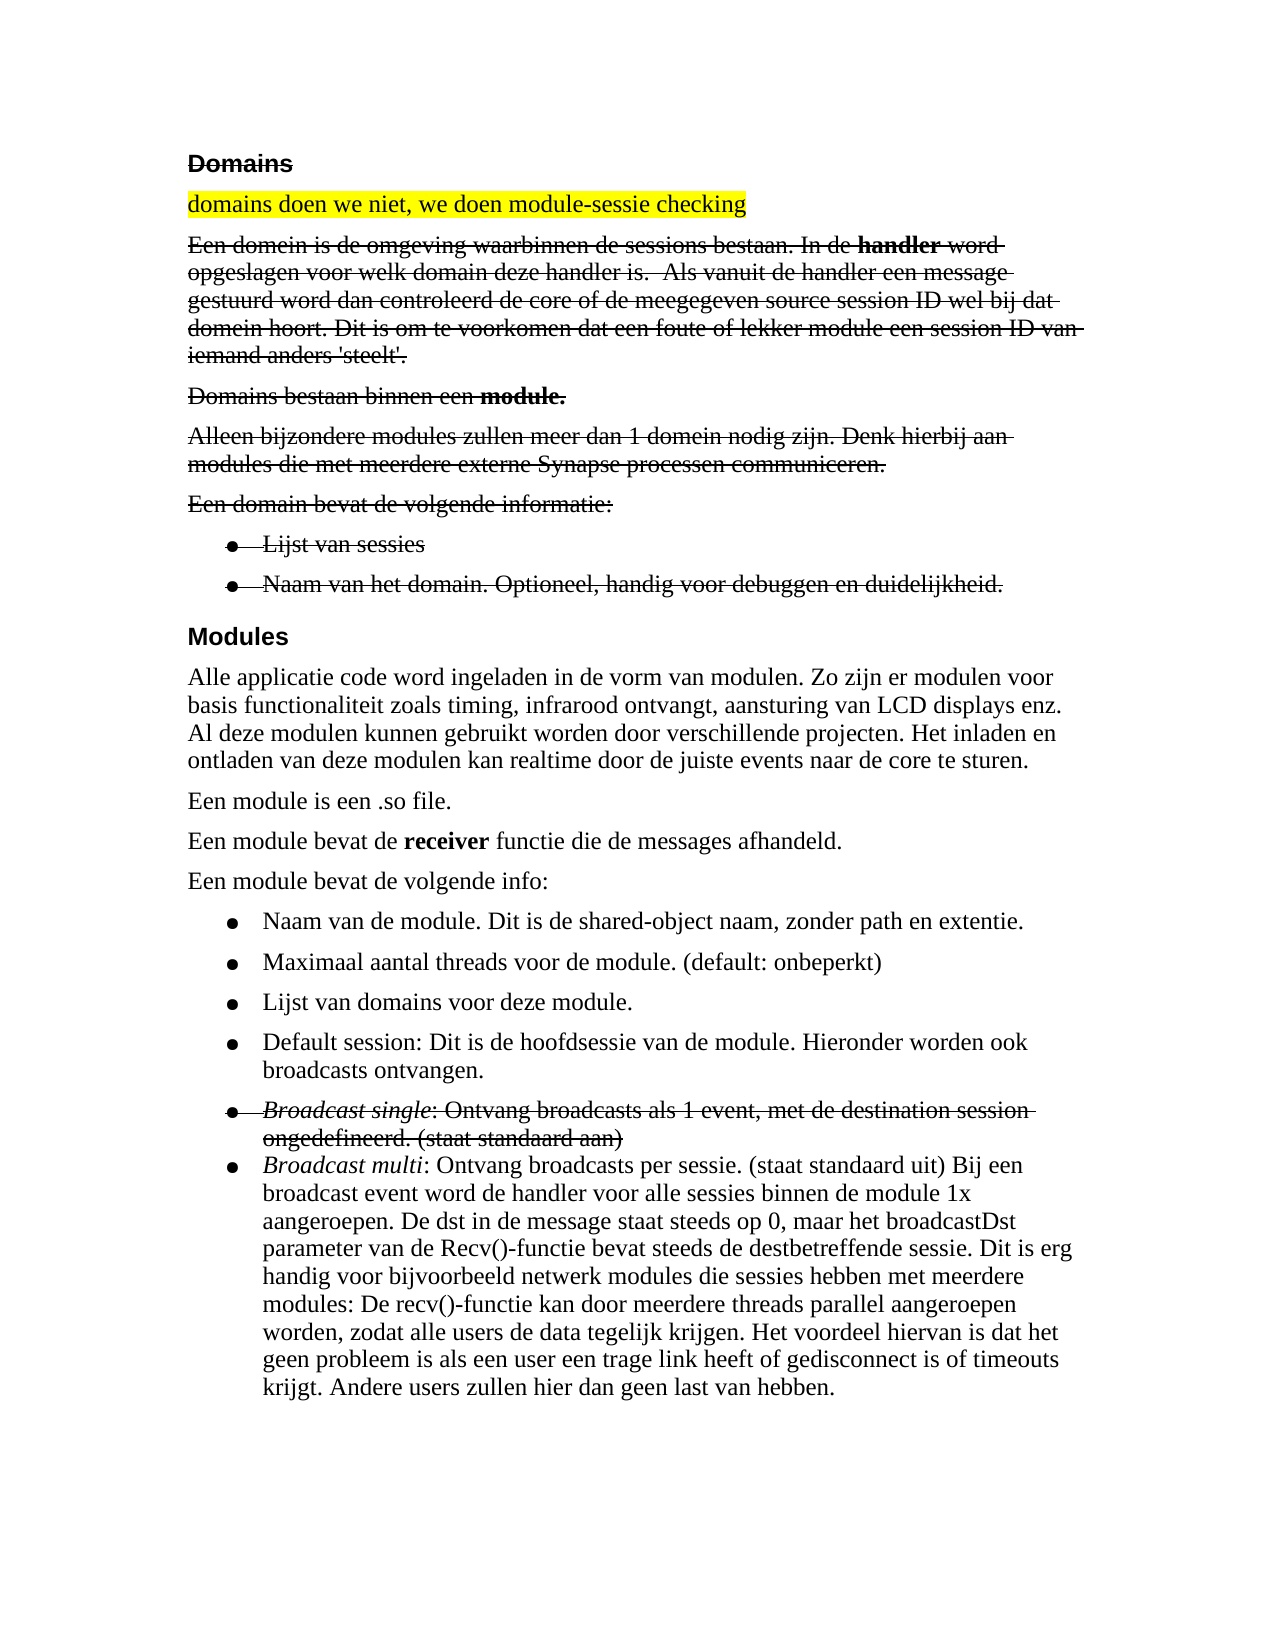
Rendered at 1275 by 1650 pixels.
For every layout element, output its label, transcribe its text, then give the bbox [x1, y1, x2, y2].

list Default session: Dit is de hoofdsessie van de module. Hieronder worden ook broadcasts ontvangen. [225, 1028, 1087, 1083]
text Een domein is de omgeving waarbinnen de sessions bestaan. In de handler word opgeslagen voor welk domain deze handler is. Als vanuit de handler een message gestuurd word dan controleerd de core of de meegegeven source session ID wel bij dat domein hoort. Dit is om te voorkomen dat een foute of lekker module een session ID van iemand anders 'steelt'. [187, 231, 1087, 369]
list Broadcast multi: Ontvang broadcasts per sessie. (staat standaard uit) Bij een broadcast event word de handler voor alle sessies binnen de module 1x aangeroepen. De dst in de message staat steeds op 0, maar het broadcastDst parameter van de Recv()-functie bevat steeds de destbetreffende sessie. Dit is erg handig voor bijvoorbeeld netwerk modules die sessies hebben met meerdere modules: De recv()-functie kan door meerdere threads parallel aangeroepen worden, zodat alle users de data tegelijk krijgen. Het voordeel hiervan is dat het geen probleem is als een user een trage link heeft of gedisconnect is of timeouts krijgt. Andere users zullen hier dan geen last van hebben. [225, 1151, 1087, 1401]
list Broadcast single: Ontvang broadcasts als 1 event, met de destination session ongedefineerd. (staat standaard aan) [225, 1096, 1087, 1151]
text Een domain bevat de volgende informatie: [187, 490, 1087, 518]
text Domains bestaan binnen een module. [187, 382, 1087, 409]
list Naam van de module. Dit is de shared-object naam, zonder path en extentie. [225, 907, 1087, 935]
text domains doen we niet, we doen module-sessie checking [187, 191, 1087, 218]
list Lijst van sessies [225, 530, 1087, 558]
list Lijst van domains voor deze module. [225, 988, 1087, 1016]
list Maximaal aantal threads voor de module. (default: onbeperkt) [225, 948, 1087, 975]
text Een module is een .so file. [187, 787, 1087, 814]
subtitle Domains [187, 150, 1087, 178]
list Naam van het domain. Optioneel, handig voor debuggen en duidelijkheid. [225, 570, 1087, 598]
text Een module bevat de receiver functie die de messages afhandeld. [187, 827, 1087, 855]
text Een module bevat de volgende info: [187, 867, 1087, 895]
subtitle Modules [187, 623, 1087, 651]
text Alle applicatie code word ingeladen in de vorm van modulen. Zo zijn er modulen voor basis functionaliteit zoals timing, infrarood ontvangt, aansturing van LCD displays enz. Al deze modulen kunnen gebruikt worden door verschillende projecten. Het inladen en ontladen van deze modulen kan realtime door de juiste events naar de core te sturen. [187, 663, 1087, 774]
text Alleen bijzondere modules zullen meer dan 1 domein nodig zijn. Denk hierbij aan modules die met meerdere externe Synapse processen communiceren. [187, 422, 1087, 477]
